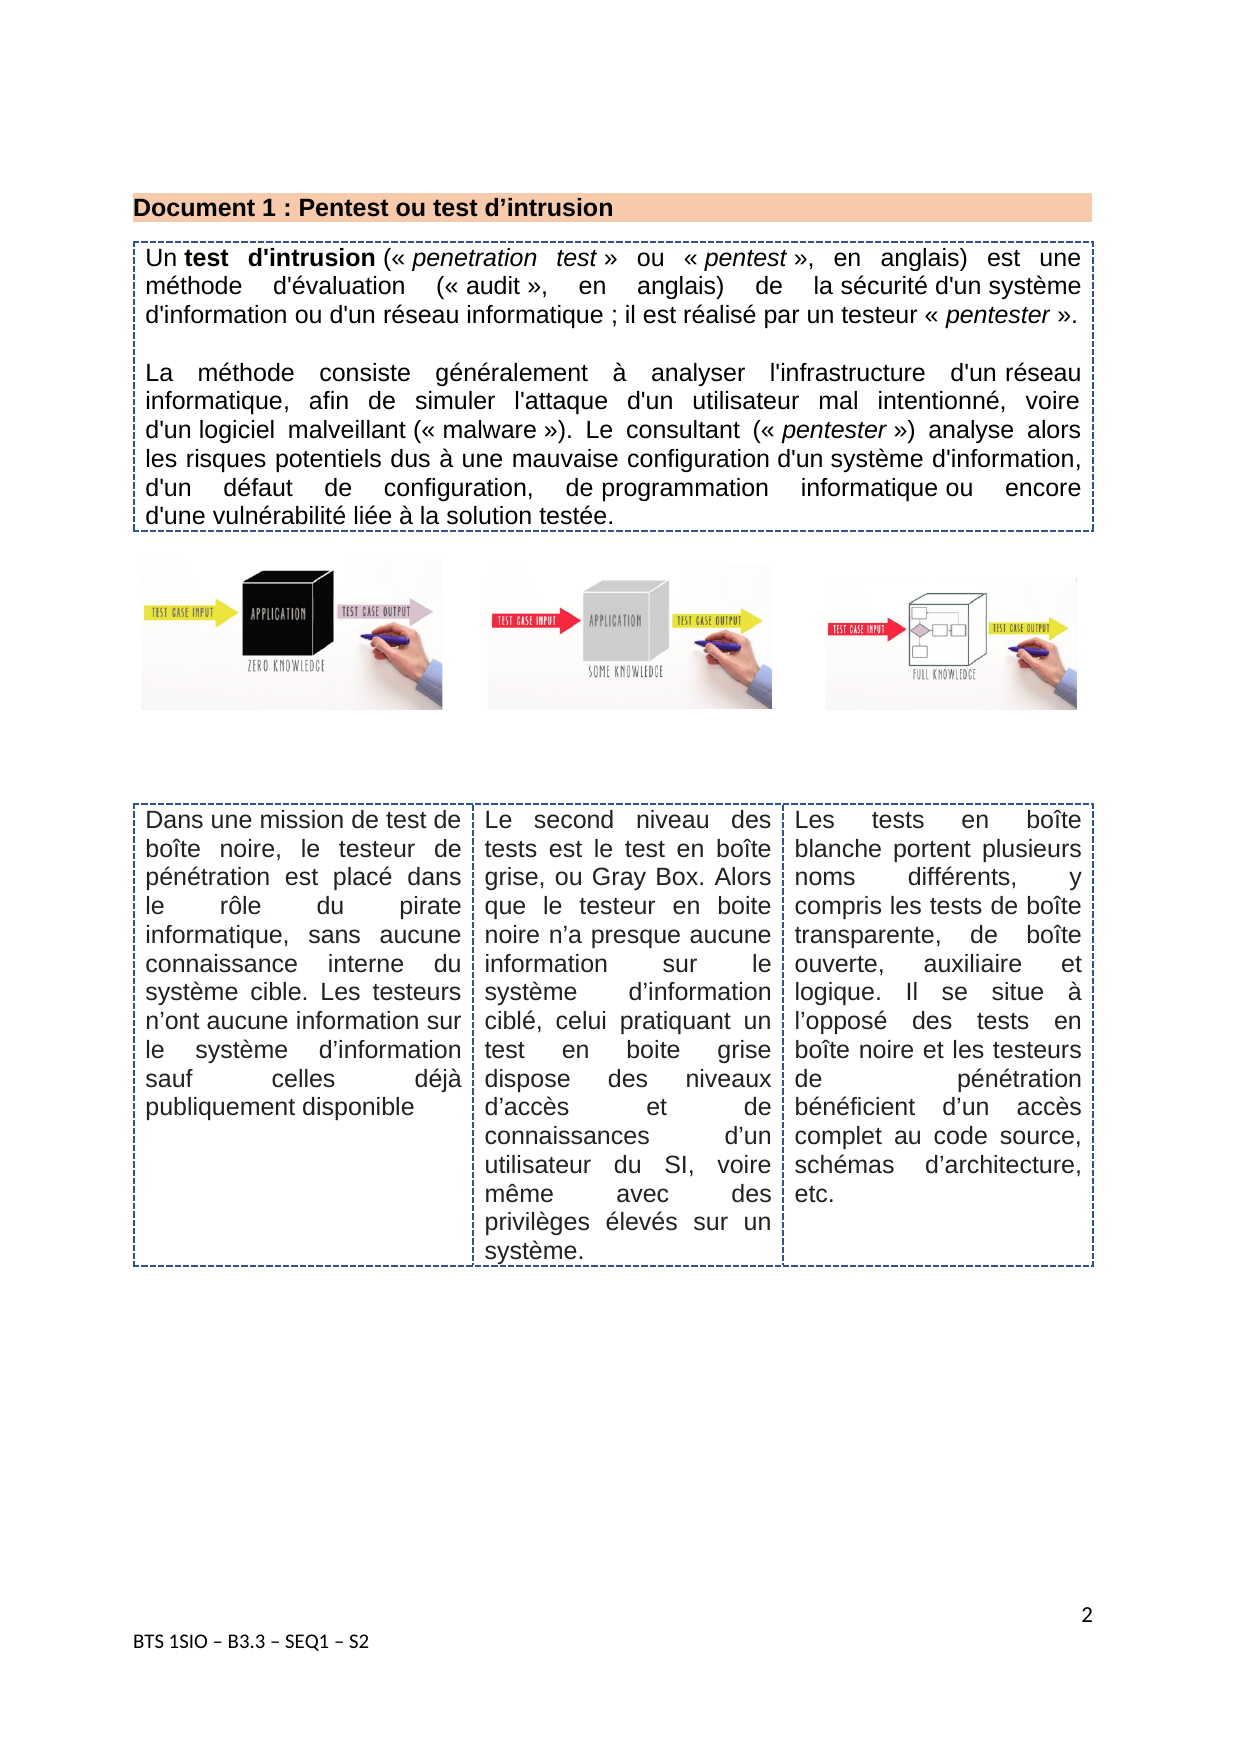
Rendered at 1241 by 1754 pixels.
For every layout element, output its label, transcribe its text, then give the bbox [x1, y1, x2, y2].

text Document 1 : Pentest ou test d’intrusion [133, 193, 1092, 222]
table_header Dans une mission de test de boîte noire, le testeur de pénétration est placé dans le rôle du pirate informatique, sans aucune connaissance interne du système cible. Les testeurs n’ont aucune information sur le système d’information sauf celles déjà publiquement disponible [134, 803, 473, 1265]
table_header Un test d'intrusion (« penetration test » ou « pentest », en anglais) est une méthode d'évaluation (« audit », en anglais) de la sécurité d'un système d'information ou d'un réseau informatique ; il est réalisé par un testeur « pentester ». La méthode consiste généralement à analyser l'infrastructure d'un réseau informatique, afin de simuler l'attaque d'un utilisateur mal intentionné, voire d'un logiciel malveillant (« malware »). Le consultant (« pentester ») analyse alors les risques potentiels dus à une mauvaise configuration d'un système d'information, d'un défaut de configuration, de programmation informatique ou encore d'une vulnérabilité liée à la solution testée. [134, 241, 1093, 530]
table_header Les tests en boîte blanche portent plusieurs noms différents, y compris les tests de boîte transparente, de boîte ouverte, auxiliaire et logique. Il se situe à l’opposé des tests en boîte noire et les testeurs de pénétration bénéficient d’un accès complet au code source, schémas d’architecture, etc. [783, 803, 1093, 1265]
picture [487, 563, 772, 709]
picture [141, 554, 443, 710]
table_header Le second niveau des tests est le test en boîte grise, ou Gray Box. Alors que le testeur en boite noire n’a presque aucune information sur le système d’information ciblé, celui pratiquant un test en boite grise dispose des niveaux d’accès et de connaissances d’un utilisateur du SI, voire même avec des privilèges élevés sur un système. [473, 803, 783, 1265]
picture [825, 577, 1077, 710]
